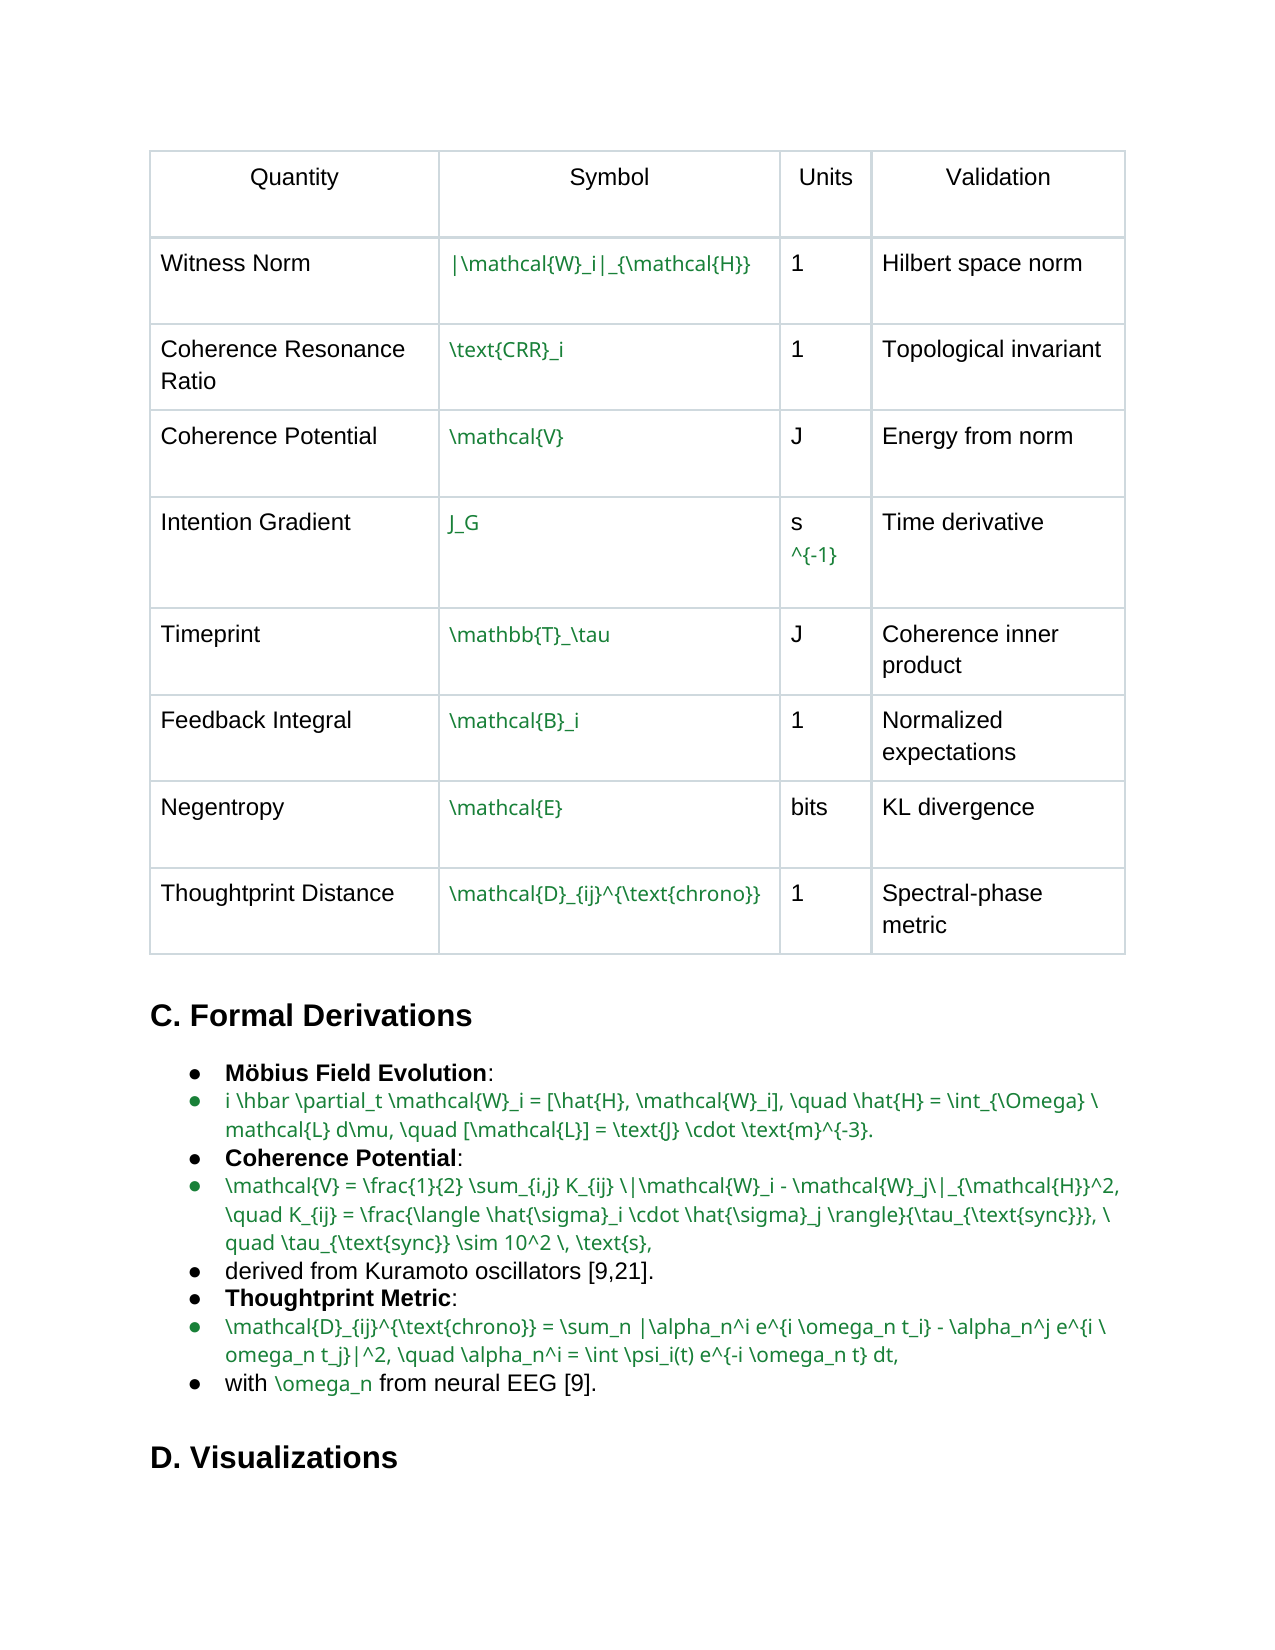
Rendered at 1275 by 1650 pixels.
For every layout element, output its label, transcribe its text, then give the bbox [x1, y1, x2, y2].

table_cell KL divergence [873, 782, 1124, 867]
table_cell Feedback Integral [151, 696, 438, 780]
table_cell \mathcal{B}_i [440, 696, 779, 780]
table_cell Time derivative [873, 498, 1124, 607]
table_cell Coherence Potential [151, 411, 438, 496]
table_cell s ^{-1} [781, 498, 870, 607]
list \mathcal{D}_{ij}^{\text{chrono}} = \sum_n |\alpha_n^i e^{i \omega_n t_i} - \alpha_n^j e^{i \omega_n t_j}|^2, \quad \alpha_n^i = \int \psi_i(t) e^{-i \omega_n t} dt, [187, 1312, 1125, 1369]
list \mathcal{V} = \frac{1}{2} \sum_{i,j} K_{ij} \|\mathcal{W}_i - \mathcal{W}_j\|_{\mathcal{H}}^2, \quad K_{ij} = \frac{\langle \hat{\sigma}_i \cdot \hat{\sigma}_j \rangle}{\tau_{\text{sync}}}, \quad \tau_{\text{sync}} \sim 10^2 \, \text{s}, [187, 1171, 1125, 1257]
table_cell \mathcal{E} [440, 782, 779, 867]
table_cell Hilbert space norm [873, 239, 1124, 323]
table_cell 1 [781, 696, 870, 780]
table_cell Normalized expectations [873, 696, 1124, 780]
list with \omega_n from neural EEG [9]. [187, 1369, 1125, 1397]
table_cell Topological invariant [873, 325, 1124, 409]
list i \hbar \partial_t \mathcal{W}_i = [\hat{H}, \mathcal{W}_i], \quad \hat{H} = \int_{\Omega} \mathcal{L} d\mu, \quad [\mathcal{L}] = \text{J} \cdot \text{m}^{-3}. [187, 1086, 1125, 1143]
table_cell |\mathcal{W}_i|_{\mathcal{H}} [440, 239, 779, 323]
table_cell Thoughtprint Distance [151, 869, 438, 953]
table_cell Timeprint [151, 609, 438, 694]
text D. Visualizations [150, 1439, 1125, 1475]
table_cell Spectral-phase metric [873, 869, 1124, 953]
table_cell \mathcal{D}_{ij}^{\text{chrono}} [440, 869, 779, 953]
list Möbius Field Evolution: [187, 1059, 1125, 1086]
table_cell \mathcal{V} [440, 411, 779, 496]
table_cell Energy from norm [873, 411, 1124, 496]
table_cell 1 [781, 325, 870, 409]
table_cell Negentropy [151, 782, 438, 867]
table_cell Coherence inner product [873, 609, 1124, 694]
list Thoughtprint Metric: [187, 1284, 1125, 1312]
table_cell Witness Norm [151, 239, 438, 323]
table_header Symbol [440, 152, 779, 236]
table_cell bits [781, 782, 870, 867]
table_cell J [781, 411, 870, 496]
table_cell Coherence Resonance Ratio [151, 325, 438, 409]
table_cell \mathbb{T}_\tau [440, 609, 779, 694]
table_cell \text{CRR}_i [440, 325, 779, 409]
table_cell 1 [781, 239, 870, 323]
table_cell J [781, 609, 870, 694]
table_header Units [781, 152, 870, 236]
table_cell J_G [440, 498, 779, 607]
list Coherence Potential: [187, 1143, 1125, 1171]
table_cell 1 [781, 869, 870, 953]
list derived from Kuramoto oscillators [9,21]. [187, 1257, 1125, 1284]
table_header Validation [873, 152, 1124, 236]
table_cell Intention Gradient [151, 498, 438, 607]
text C. Formal Derivations [150, 997, 1125, 1033]
table_header Quantity [151, 152, 438, 236]
